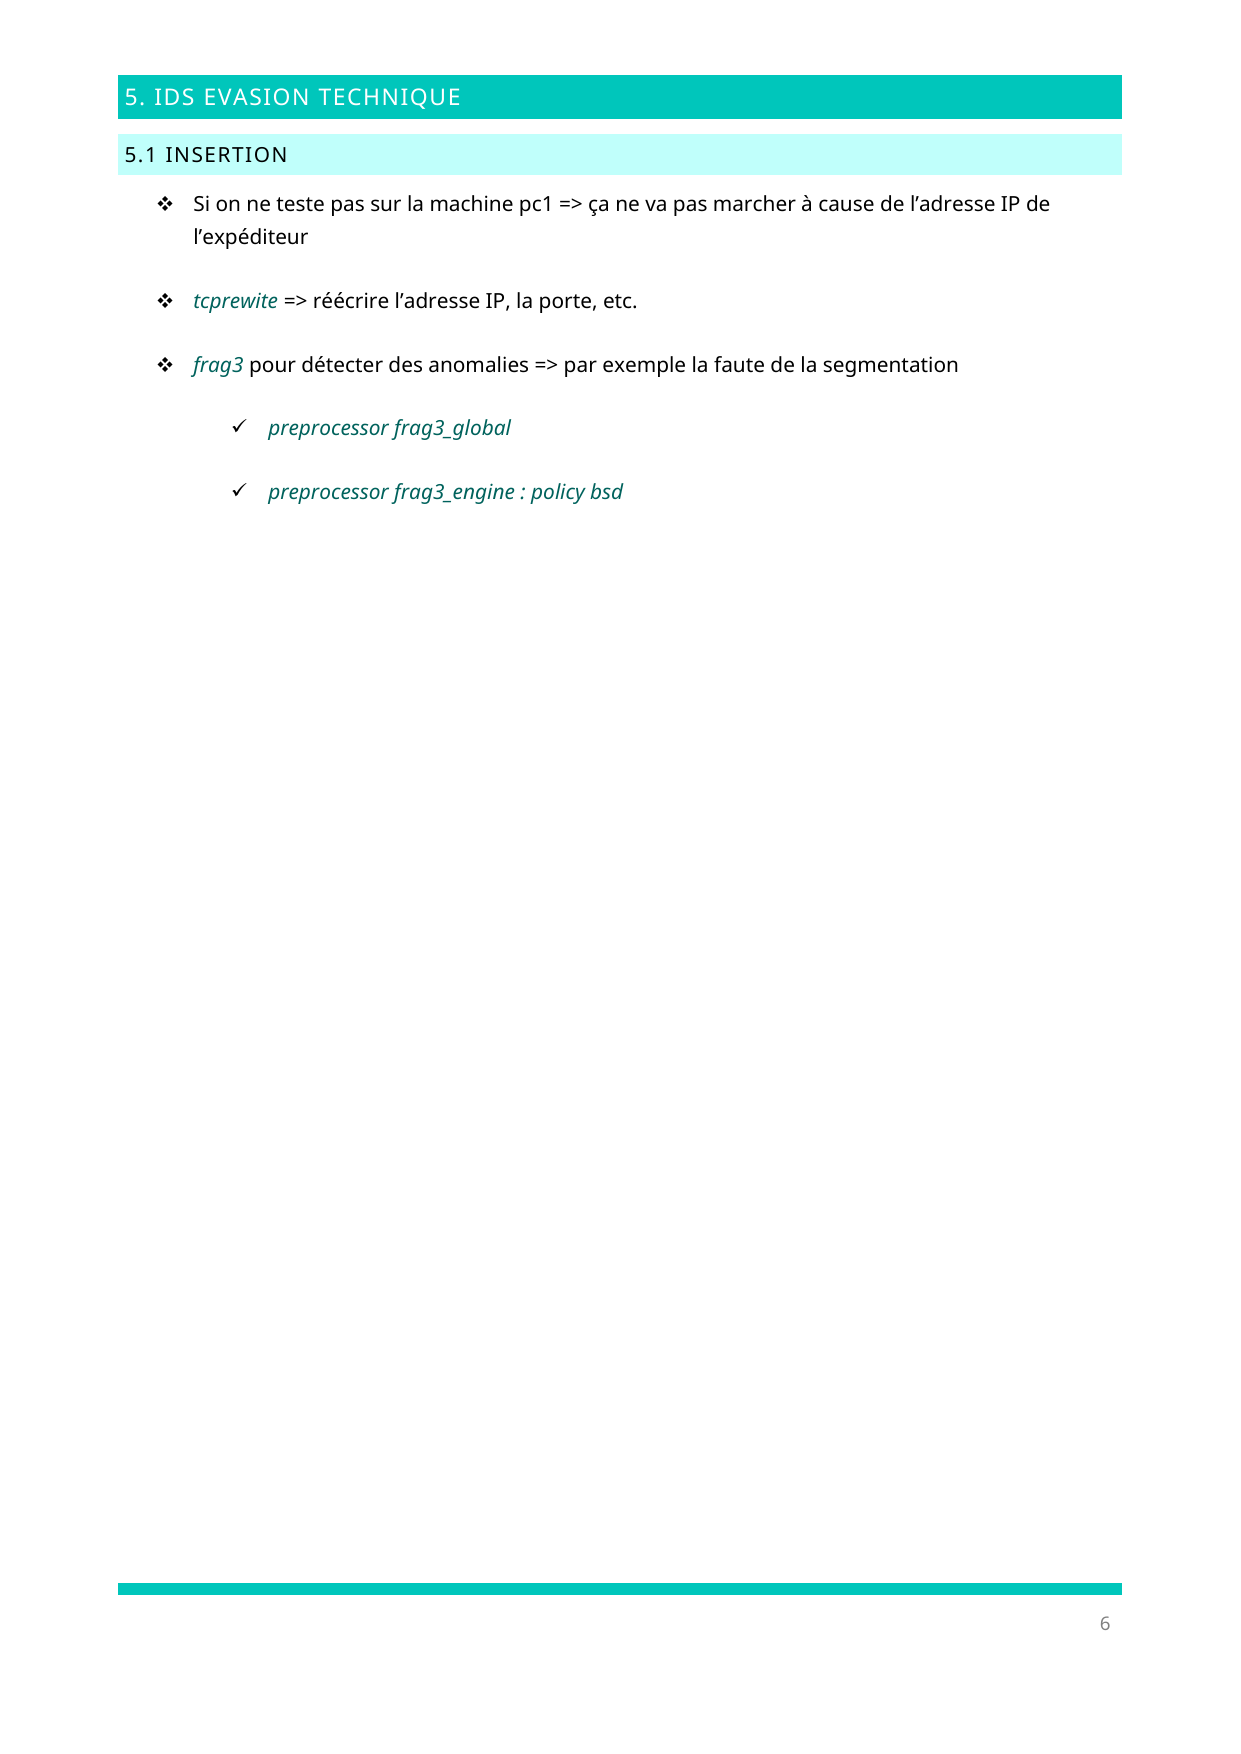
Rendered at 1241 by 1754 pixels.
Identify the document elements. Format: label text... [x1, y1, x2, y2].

subtitle 5.1 Insertion [124, 140, 1116, 168]
list tcprewite => réécrire l’adresse IP, la porte, etc. [156, 286, 1122, 314]
list Si on ne teste pas sur la machine pc1 => ça ne va pas marcher à cause de l’adresse IP de l’expéditeur [156, 189, 1122, 250]
subtitle 5. IDS evasion technique [124, 81, 1116, 112]
list frag3 pour détecter des anomalies => par exemple la faute de la segmentation [156, 350, 1122, 378]
list preprocessor frag3_global [231, 413, 1122, 442]
list preprocessor frag3_engine : policy bsd [231, 477, 1122, 506]
